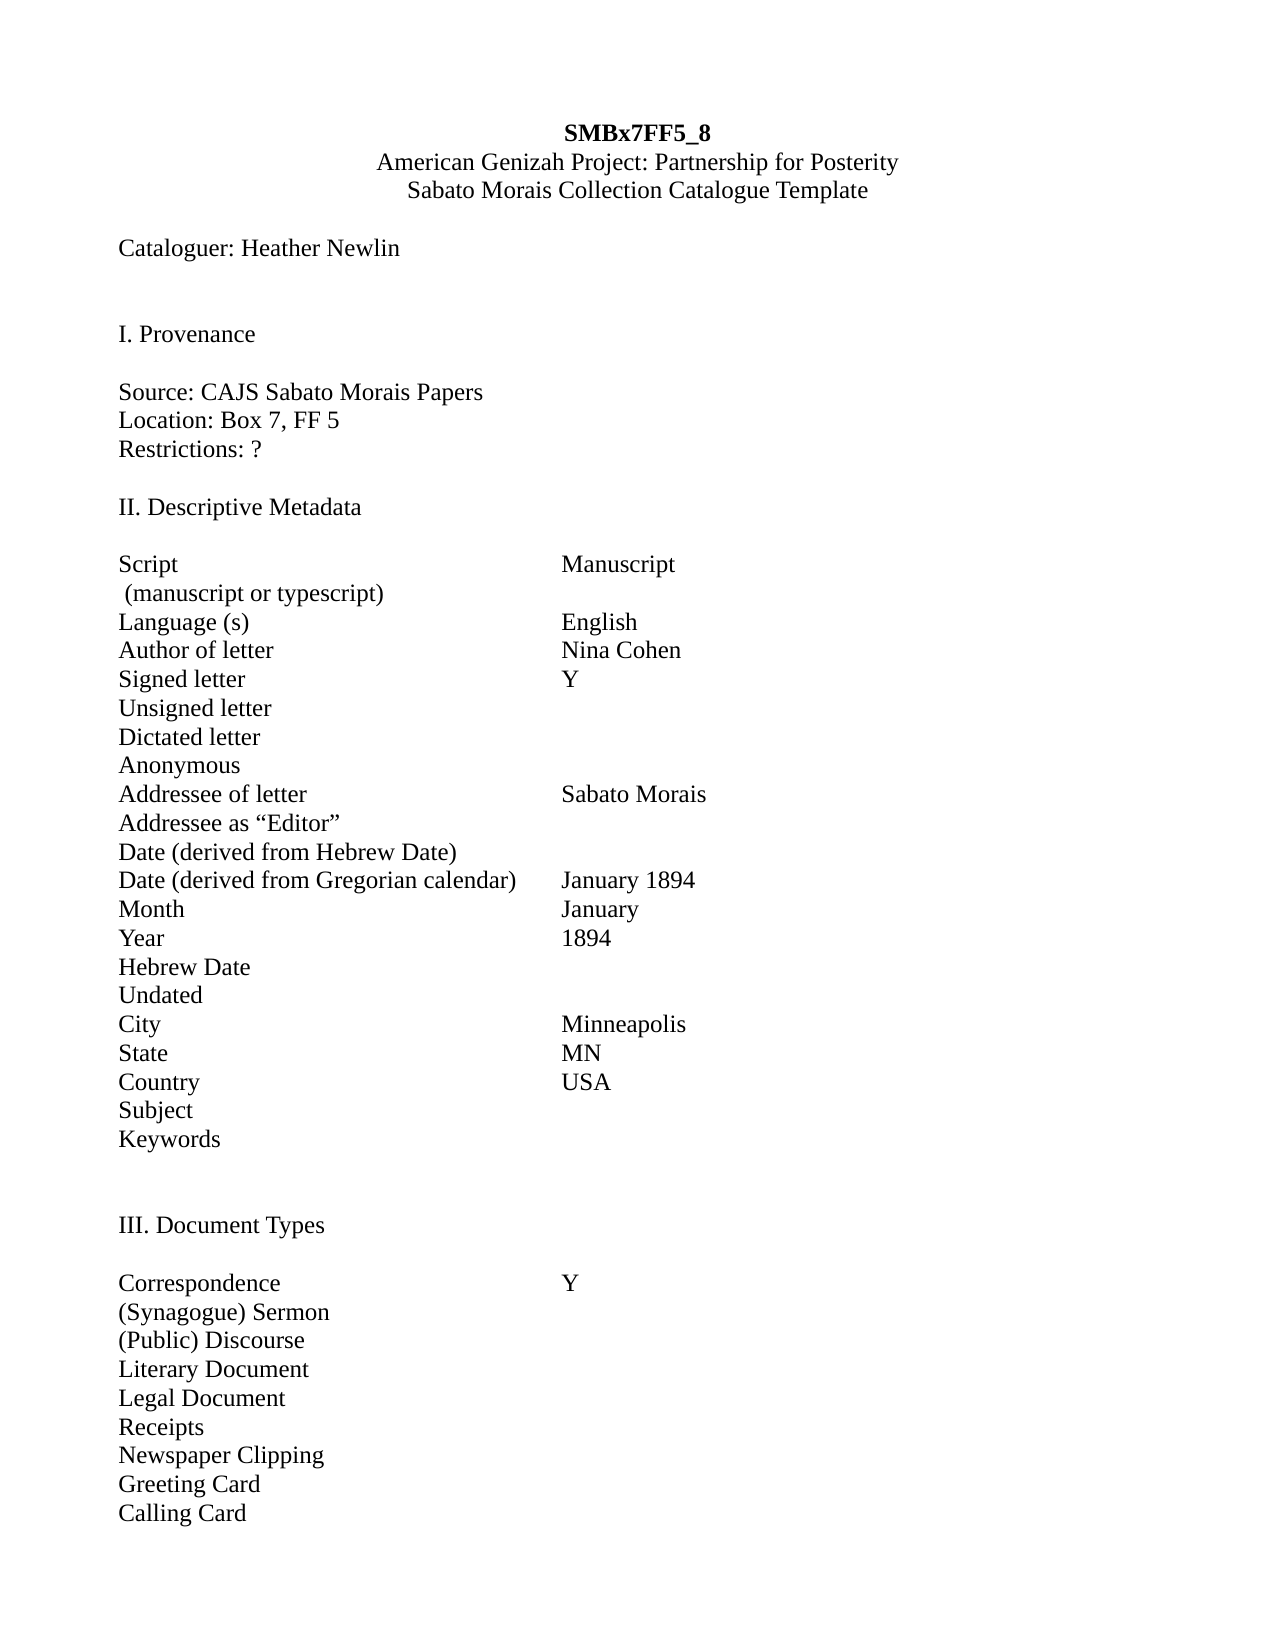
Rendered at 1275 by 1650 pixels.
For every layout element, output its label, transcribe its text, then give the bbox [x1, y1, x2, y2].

text Restrictions: ? [118, 434, 1157, 463]
text Anonymous [118, 751, 1157, 779]
text Source: CAJS Sabato Morais Papers [118, 377, 1157, 406]
text Date (derived from Hebrew Date) [118, 837, 1157, 866]
text State MN [118, 1038, 1157, 1067]
text Signed letter Y [118, 664, 1157, 693]
text SMBx7FF5_8 [118, 118, 1157, 147]
text Addressee as “Editor” [118, 808, 1157, 837]
text Receipts [118, 1412, 1157, 1441]
text Script Manuscript [118, 549, 1157, 578]
text Author of letter Nina Cohen [118, 636, 1157, 664]
text Legal Document [118, 1383, 1157, 1412]
text Cataloguer: Heather Newlin [118, 233, 1157, 262]
text Unsigned letter [118, 693, 1157, 722]
text Month January [118, 894, 1157, 923]
text III. Document Types [118, 1211, 1157, 1239]
text II. Descriptive Metadata [118, 492, 1157, 521]
text Dictated letter [118, 722, 1157, 751]
text (Synagogue) Sermon [118, 1297, 1157, 1326]
text Keywords [118, 1124, 1157, 1153]
text Hebrew Date [118, 952, 1157, 981]
text Literary Document [118, 1354, 1157, 1383]
text Language (s) English [118, 607, 1157, 636]
text Location: Box 7, FF 5 [118, 406, 1157, 434]
text (manuscript or typescript) [118, 578, 1157, 607]
text Sabato Morais Collection Catalogue Template [118, 176, 1157, 204]
text Addressee of letter Sabato Morais [118, 779, 1157, 808]
text Calling Card [118, 1498, 1157, 1527]
text Undated [118, 981, 1157, 1009]
text Greeting Card [118, 1469, 1157, 1498]
text I. Provenance [118, 319, 1157, 348]
text Country USA [118, 1067, 1157, 1096]
text Correspondence Y [118, 1268, 1157, 1297]
text City Minneapolis [118, 1009, 1157, 1038]
text American Genizah Project: Partnership for Posterity [118, 147, 1157, 176]
text Year 1894 [118, 923, 1157, 952]
text Subject [118, 1096, 1157, 1124]
text Date (derived from Gregorian calendar) January 1894 [118, 866, 1157, 894]
text Newspaper Clipping [118, 1441, 1157, 1469]
text (Public) Discourse [118, 1326, 1157, 1354]
